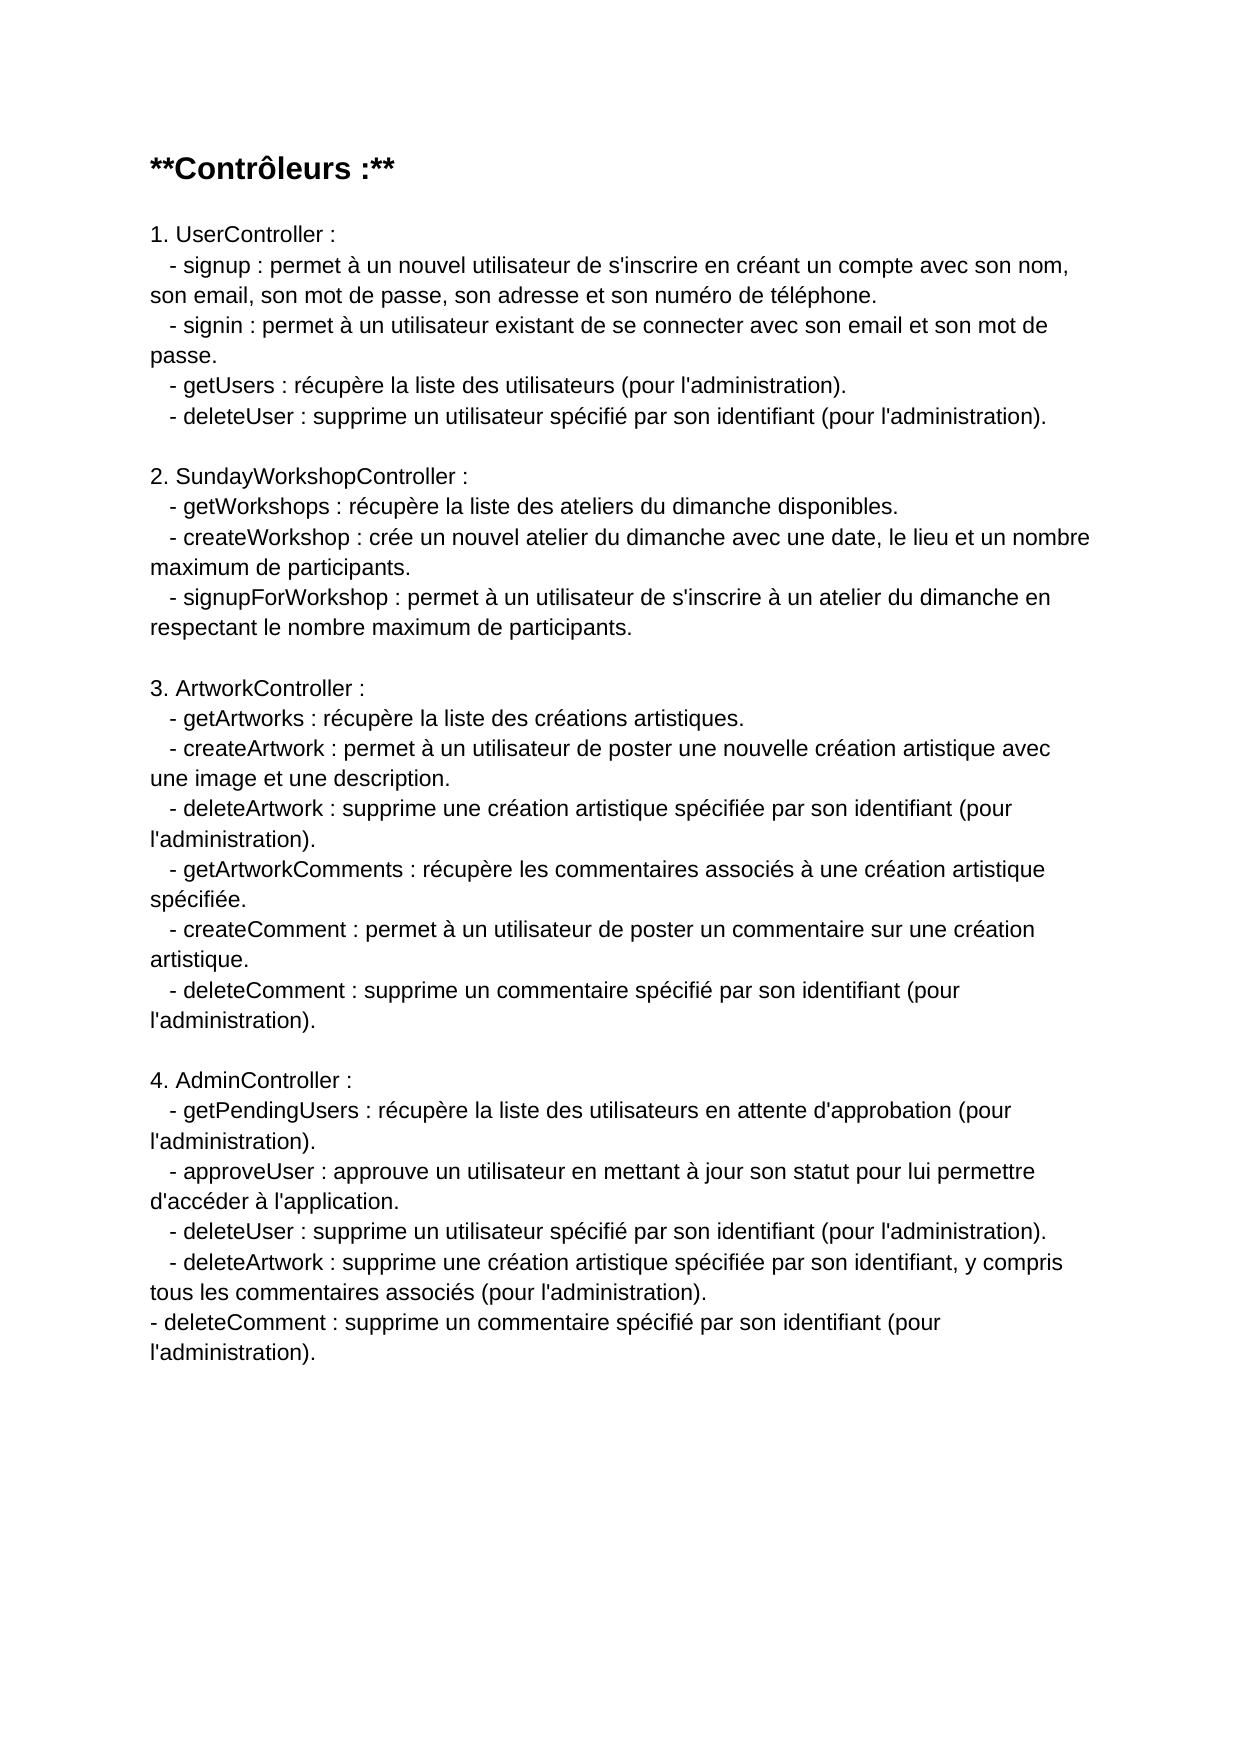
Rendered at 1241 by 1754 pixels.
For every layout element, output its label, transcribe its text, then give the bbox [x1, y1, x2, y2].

text - approveUser : approuve un utilisateur en mettant à jour son statut pour lui permettre d'accéder à l'application. [150, 1158, 1090, 1214]
text - getArtworkComments : récupère les commentaires associés à une création artistique spécifiée. [150, 856, 1090, 912]
text - getArtworks : récupère la liste des créations artistiques. [150, 705, 1090, 731]
text - createWorkshop : crée un nouvel atelier du dimanche avec une date, le lieu et un nombre maximum de participants. [150, 523, 1090, 580]
text - deleteComment : supprime un commentaire spécifié par son identifiant (pour l'administration). [150, 977, 1090, 1033]
text - createArtwork : permet à un utilisateur de poster une nouvelle création artistique avec une image et une description. [150, 735, 1090, 792]
text 4. AdminController : [150, 1067, 1090, 1094]
text - signin : permet à un utilisateur existant de se connecter avec son email et son mot de passe. [150, 312, 1090, 369]
text - deleteArtwork : supprime une création artistique spécifiée par son identifiant (pour l'administration). [150, 795, 1090, 852]
text - deleteUser : supprime un utilisateur spécifié par son identifiant (pour l'administration). [150, 403, 1090, 429]
text - deleteUser : supprime un utilisateur spécifié par son identifiant (pour l'administration). [150, 1218, 1090, 1245]
text - signupForWorkshop : permet à un utilisateur de s'inscrire à un atelier du dimanche en respectant le nombre maximum de participants. [150, 584, 1090, 641]
text 1. UserController : [150, 221, 1090, 248]
text - getPendingUsers : récupère la liste des utilisateurs en attente d'approbation (pour l'administration). [150, 1097, 1090, 1154]
text - getWorkshops : récupère la liste des ateliers du dimanche disponibles. [150, 493, 1090, 520]
text - createComment : permet à un utilisateur de poster un commentaire sur une création artistique. [150, 916, 1090, 973]
text 3. ArtworkController : [150, 674, 1090, 701]
text - deleteArtwork : supprime une création artistique spécifiée par son identifiant, y compris tous les commentaires associés (pour l'administration). [150, 1248, 1090, 1305]
text - deleteComment : supprime un commentaire spécifié par son identifiant (pour l'administration). [150, 1309, 1090, 1366]
text - signup : permet à un nouvel utilisateur de s'inscrire en créant un compte avec son nom, son email, son mot de passe, son adresse et son numéro de téléphone. [150, 252, 1090, 308]
text - getUsers : récupère la liste des utilisateurs (pour l'administration). [150, 372, 1090, 399]
text **Contrôleurs :** [150, 150, 1090, 186]
text 2. SundayWorkshopController : [150, 463, 1090, 489]
